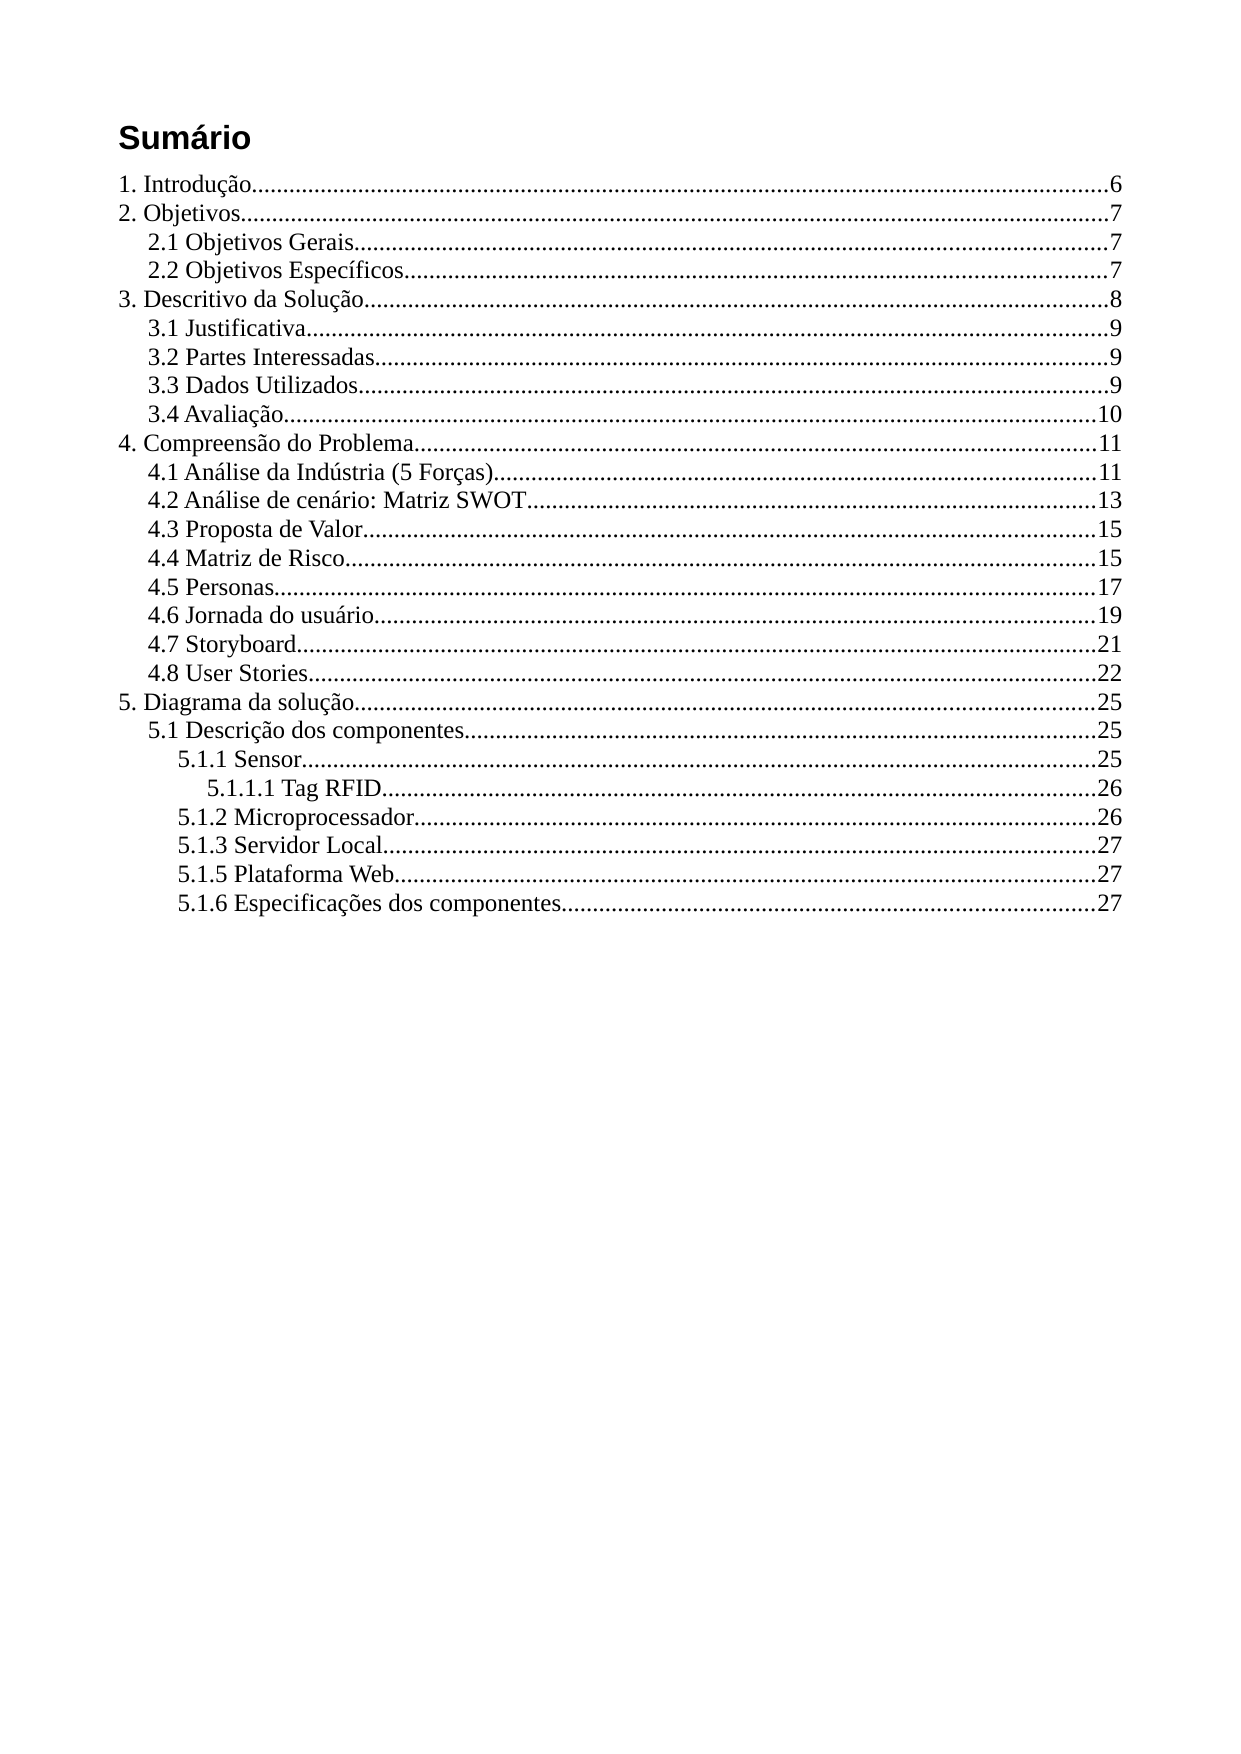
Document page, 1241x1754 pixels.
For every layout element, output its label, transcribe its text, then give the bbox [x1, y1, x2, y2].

subtitle Sumário [118, 118, 1122, 157]
text 4.8 User Stories 22 [148, 658, 1122, 687]
text 4.2 Análise de cenário: Matriz SWOT 13 [148, 485, 1122, 514]
text 2.2 Objetivos Específicos 7 [148, 255, 1122, 284]
text 2. Objetivos 7 [118, 198, 1122, 227]
text 3.2 Partes Interessadas 9 [148, 342, 1122, 370]
text 4.6 Jornada do usuário 19 [148, 600, 1122, 629]
text 3.4 Avaliação 10 [148, 399, 1122, 428]
text 5.1.6 Especificações dos componentes 27 [177, 888, 1122, 917]
text 5.1 Descrição dos componentes 25 [148, 715, 1122, 744]
text 4. Compreensão do Problema 11 [118, 428, 1122, 457]
text 3.3 Dados Utilizados 9 [148, 370, 1122, 399]
text 1. Introdução 6 [118, 169, 1122, 198]
text 5.1.5 Plataforma Web 27 [177, 859, 1122, 888]
text 5. Diagrama da solução 25 [118, 687, 1122, 715]
text 3. Descritivo da Solução 8 [118, 284, 1122, 313]
text 5.1.3 Servidor Local 27 [177, 830, 1122, 859]
text 4.5 Personas 17 [148, 572, 1122, 600]
text 4.1 Análise da Indústria (5 Forças) 11 [148, 457, 1122, 485]
text 5.1.1 Sensor 25 [177, 744, 1122, 773]
text 4.3 Proposta de Valor 15 [148, 514, 1122, 543]
text 4.7 Storyboard 21 [148, 629, 1122, 658]
text 5.1.1.1 Tag RFID 26 [207, 773, 1122, 802]
text 2.1 Objetivos Gerais 7 [148, 227, 1122, 255]
text 4.4 Matriz de Risco 15 [148, 543, 1122, 572]
text 5.1.2 Microprocessador 26 [177, 802, 1122, 830]
text 3.1 Justificativa 9 [148, 313, 1122, 342]
